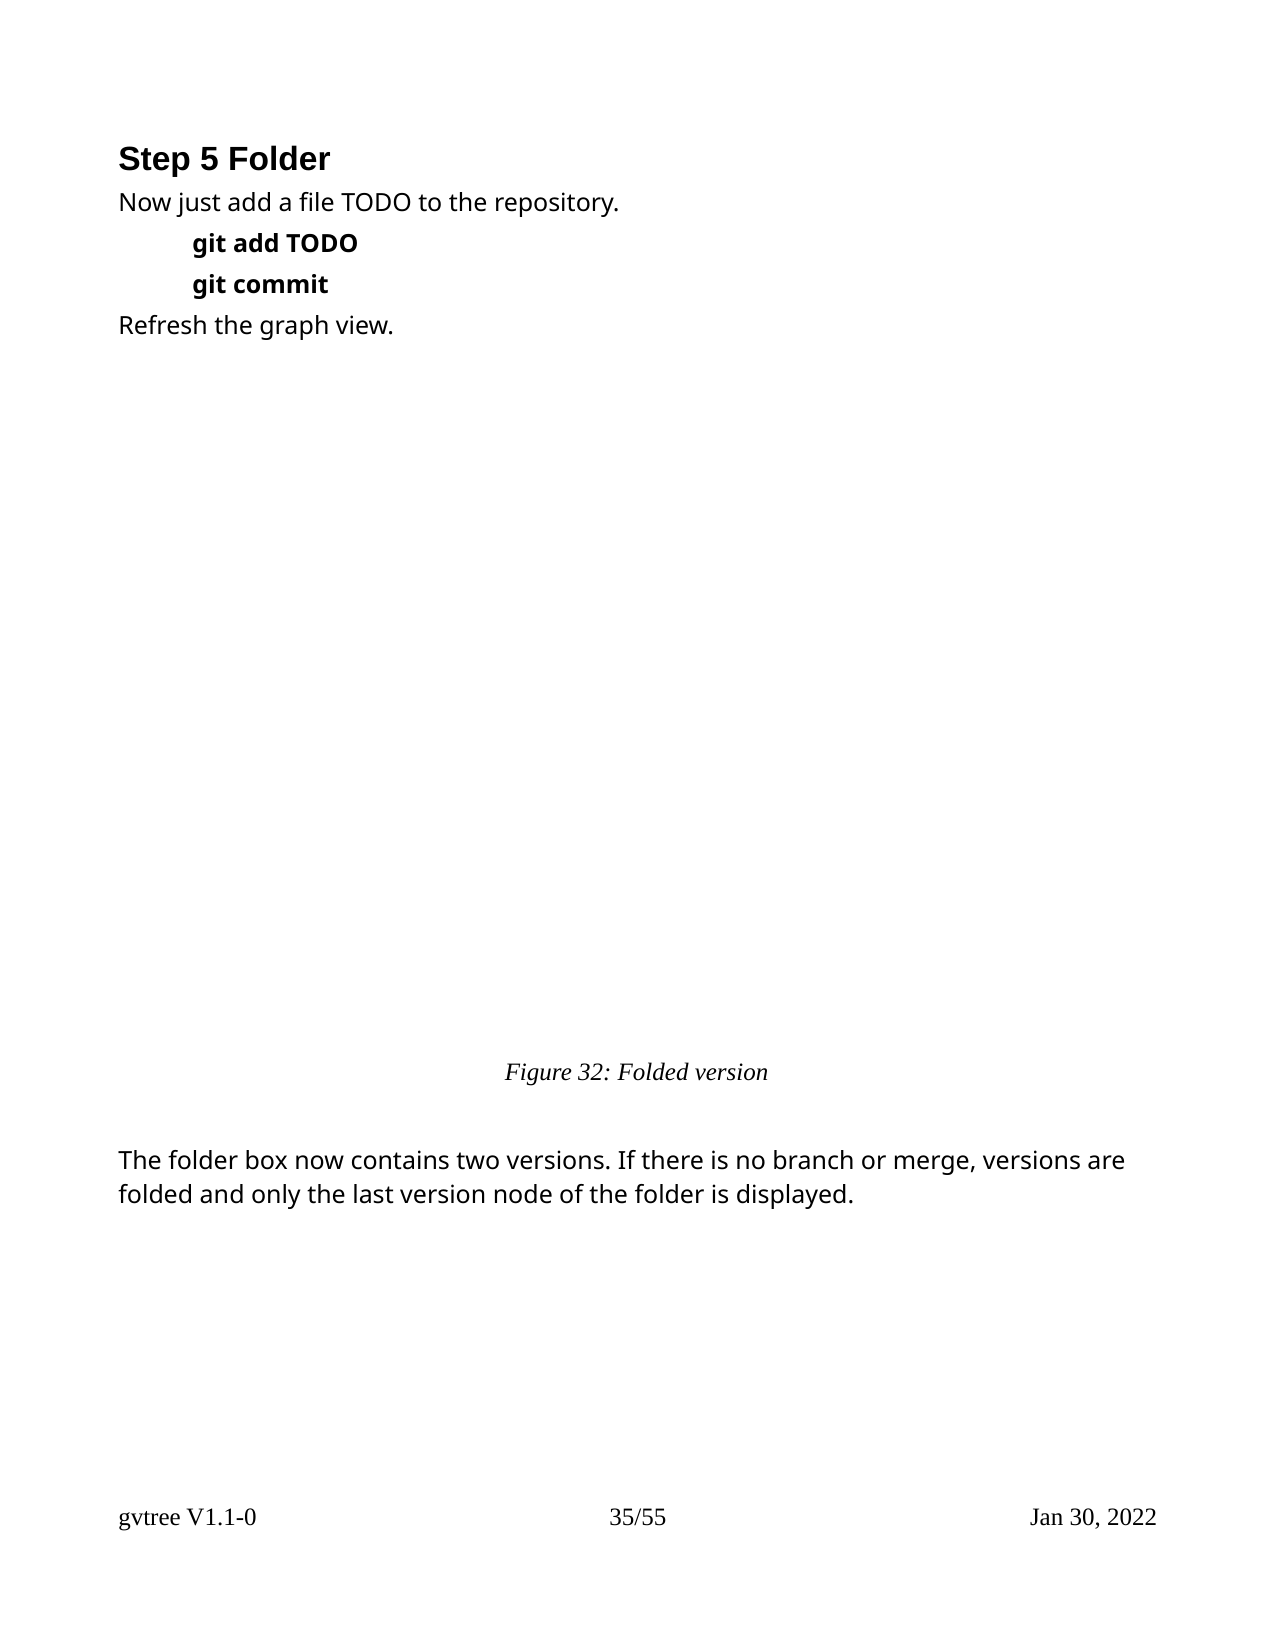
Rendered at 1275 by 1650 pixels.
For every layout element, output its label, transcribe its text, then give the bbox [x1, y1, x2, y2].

text Now just add a file TODO to the repository. [118, 190, 1157, 217]
text The folder box now contains two versions. If there is no branch or merge, versions are folded and only the last version node of the folder is displayed. [118, 1142, 1157, 1210]
text Figure 32: Folded version [118, 367, 1157, 1086]
subtitle Step 5 Folder [118, 139, 1157, 178]
text git commit [118, 272, 1157, 299]
text git add TODO [118, 231, 1157, 258]
text Refresh the graph view. [118, 313, 1157, 340]
